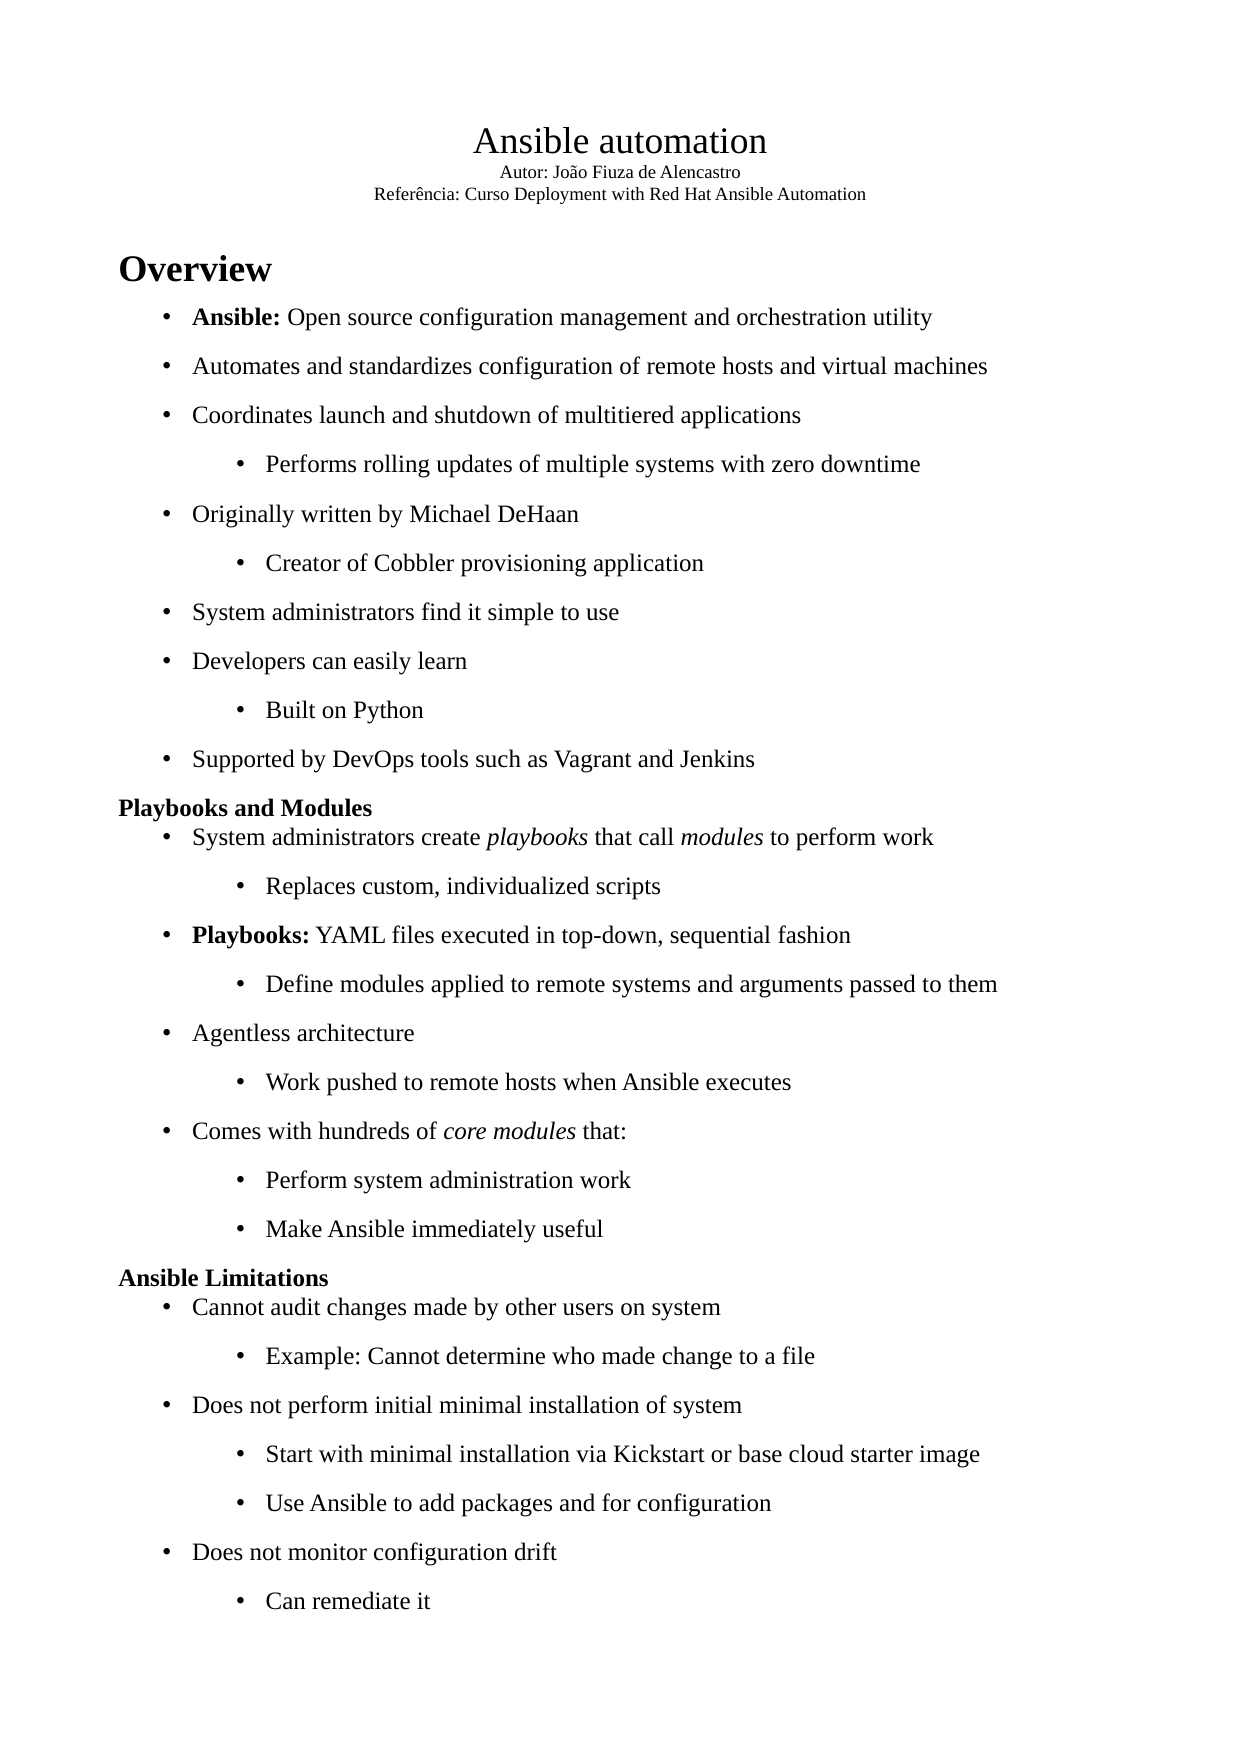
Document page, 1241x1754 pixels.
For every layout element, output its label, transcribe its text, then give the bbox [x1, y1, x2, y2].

list Perform system administration work [236, 1165, 1122, 1194]
list Supported by DevOps tools such as Vagrant and Jenkins [162, 744, 1122, 773]
text Playbooks and Modules [118, 793, 1122, 822]
list Work pushed to remote hosts when Ansible executes [236, 1067, 1122, 1096]
list Define modules applied to remote systems and arguments passed to them [236, 969, 1122, 998]
list Playbooks: YAML files executed in top-down, sequential fashion [162, 920, 1122, 949]
list Does not monitor configuration drift [162, 1537, 1122, 1566]
list Example: Cannot determine who made change to a file [236, 1341, 1122, 1370]
list Agentless architecture [162, 1018, 1122, 1047]
list Built on Python [236, 695, 1122, 724]
list Originally written by Michael DeHaan [162, 499, 1122, 527]
list Performs rolling updates of multiple systems with zero downtime [236, 449, 1122, 478]
subtitle Overview [118, 247, 1122, 290]
text Ansible automation [118, 118, 1122, 161]
list Coordinates launch and shutdown of multitiered applications [162, 401, 1122, 429]
text Referência: Curso Deployment with Red Hat Ansible Automation [118, 183, 1122, 204]
list Does not perform initial minimal installation of system [162, 1390, 1122, 1419]
list Replaces custom, individualized scripts [236, 871, 1122, 899]
list Use Ansible to add packages and for configuration [236, 1488, 1122, 1517]
list Automates and standardizes configuration of remote hosts and virtual machines [162, 351, 1122, 380]
list Can remediate it [236, 1586, 1122, 1615]
list System administrators create playbooks that call modules to perform work [162, 822, 1122, 851]
list Make Ansible immediately useful [236, 1214, 1122, 1243]
text Ansible Limitations [118, 1263, 1122, 1292]
text Autor: João Fiuza de Alencastro [118, 161, 1122, 183]
list Creator of Cobbler provisioning application [236, 548, 1122, 576]
list Ansible: Open source configuration management and orchestration utility [162, 302, 1122, 331]
list Developers can easily learn [162, 646, 1122, 674]
list Cannot audit changes made by other users on system [162, 1292, 1122, 1321]
list Start with minimal installation via Kickstart or base cloud starter image [236, 1439, 1122, 1468]
list Comes with hundreds of core modules that: [162, 1116, 1122, 1145]
list System administrators find it simple to use [162, 597, 1122, 626]
